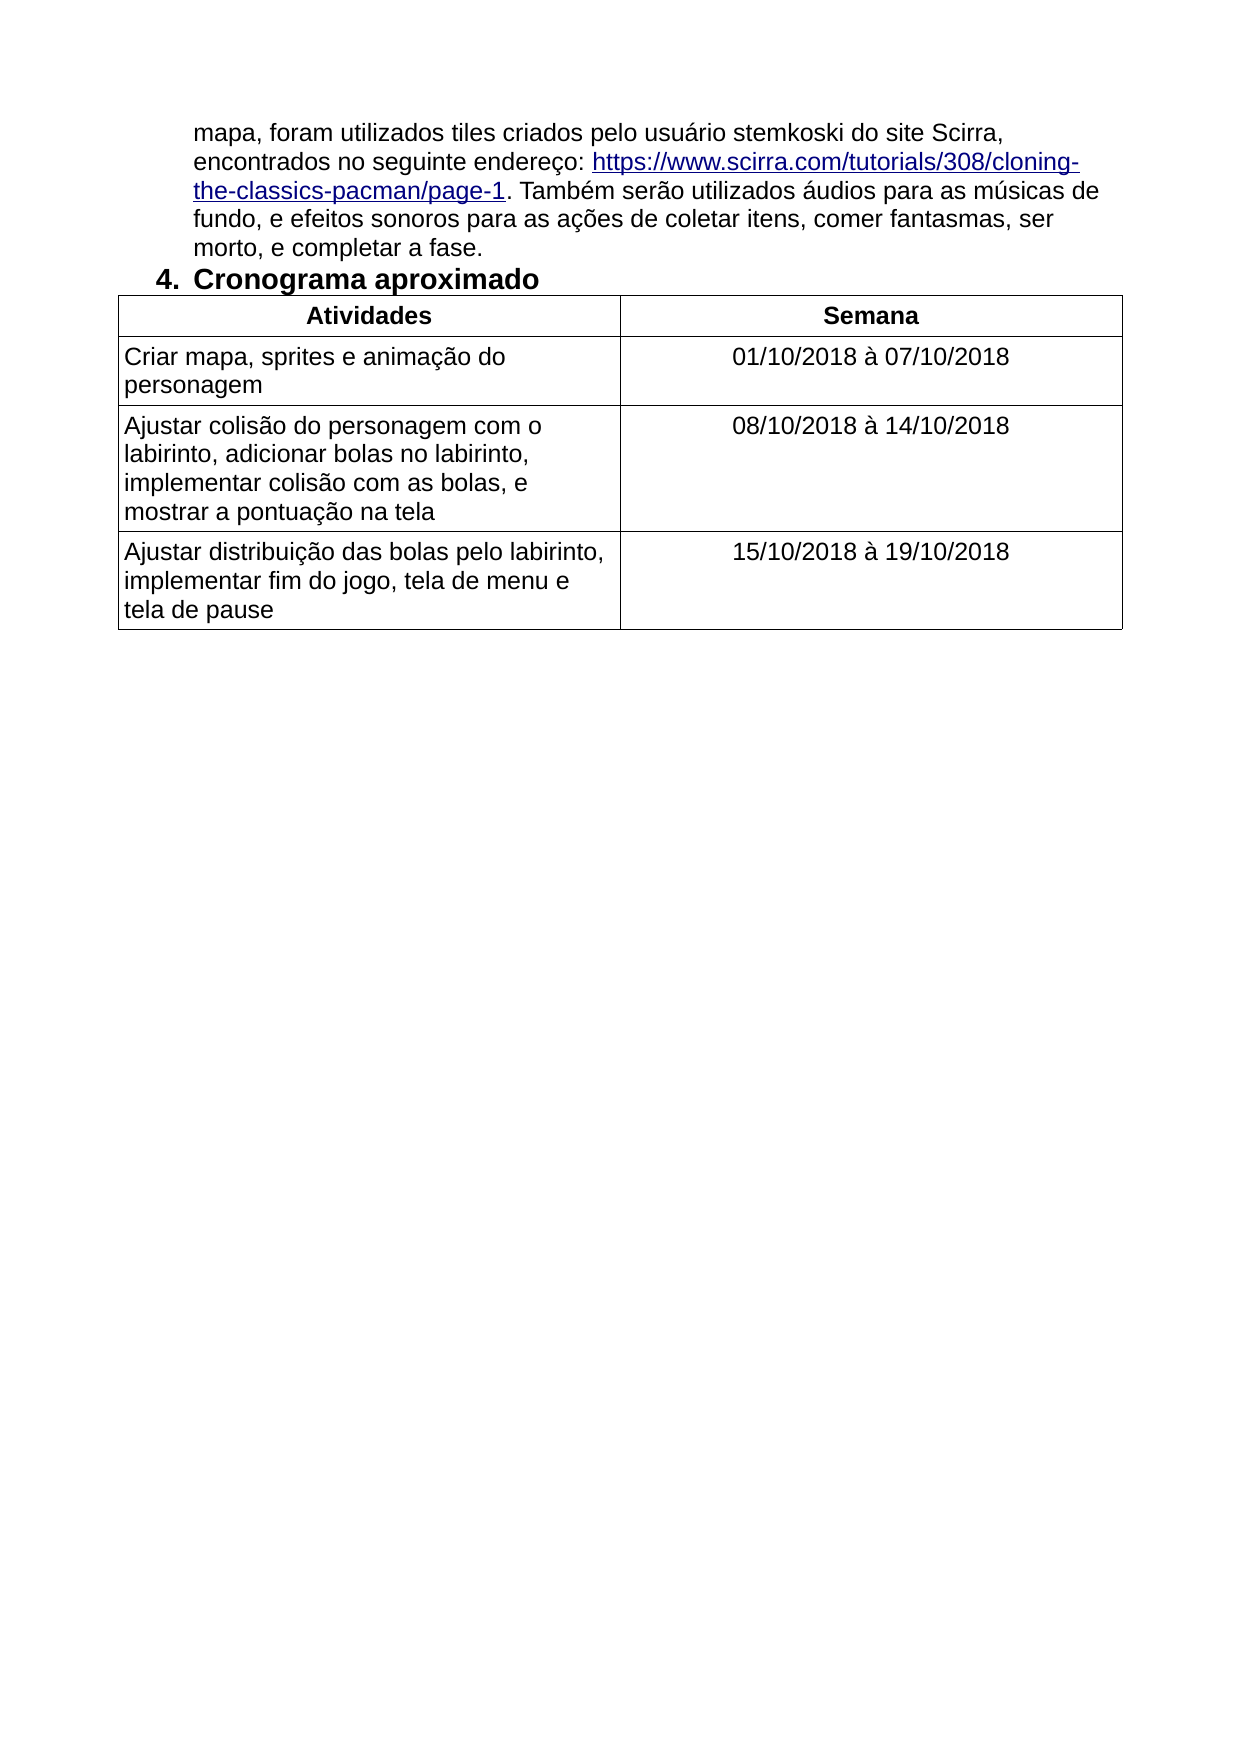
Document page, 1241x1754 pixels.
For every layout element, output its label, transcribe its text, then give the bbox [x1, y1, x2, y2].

table_cell Criar mapa, sprites e animação do personagem [119, 337, 620, 405]
table_header Atividades [119, 296, 620, 336]
table_cell 15/10/2018 à 19/10/2018 [621, 532, 1122, 629]
table_cell Ajustar distribuição das bolas pelo labirinto, implementar fim do jogo, tela de menu e tela de pause [119, 532, 620, 629]
list Cronograma aproximado [156, 262, 1122, 295]
table_header Semana [621, 296, 1122, 336]
table_cell 08/10/2018 à 14/10/2018 [621, 406, 1122, 531]
list mapa, foram utilizados tiles criados pelo usuário stemkoski do site Scirra, encontrados no seguinte endereço: https://www.scirra.com/tutorials/308/cloning-the-classics-pacman/page-1. Também serão utilizados áudios para as músicas de fundo, e efeitos sonoros para as ações de coletar itens, comer fantasmas, ser morto, e completar a fase. [156, 118, 1122, 262]
table_cell Ajustar colisão do personagem com o labirinto, adicionar bolas no labirinto, implementar colisão com as bolas, e mostrar a pontuação na tela [119, 406, 620, 531]
table_cell 01/10/2018 à 07/10/2018 [621, 337, 1122, 405]
